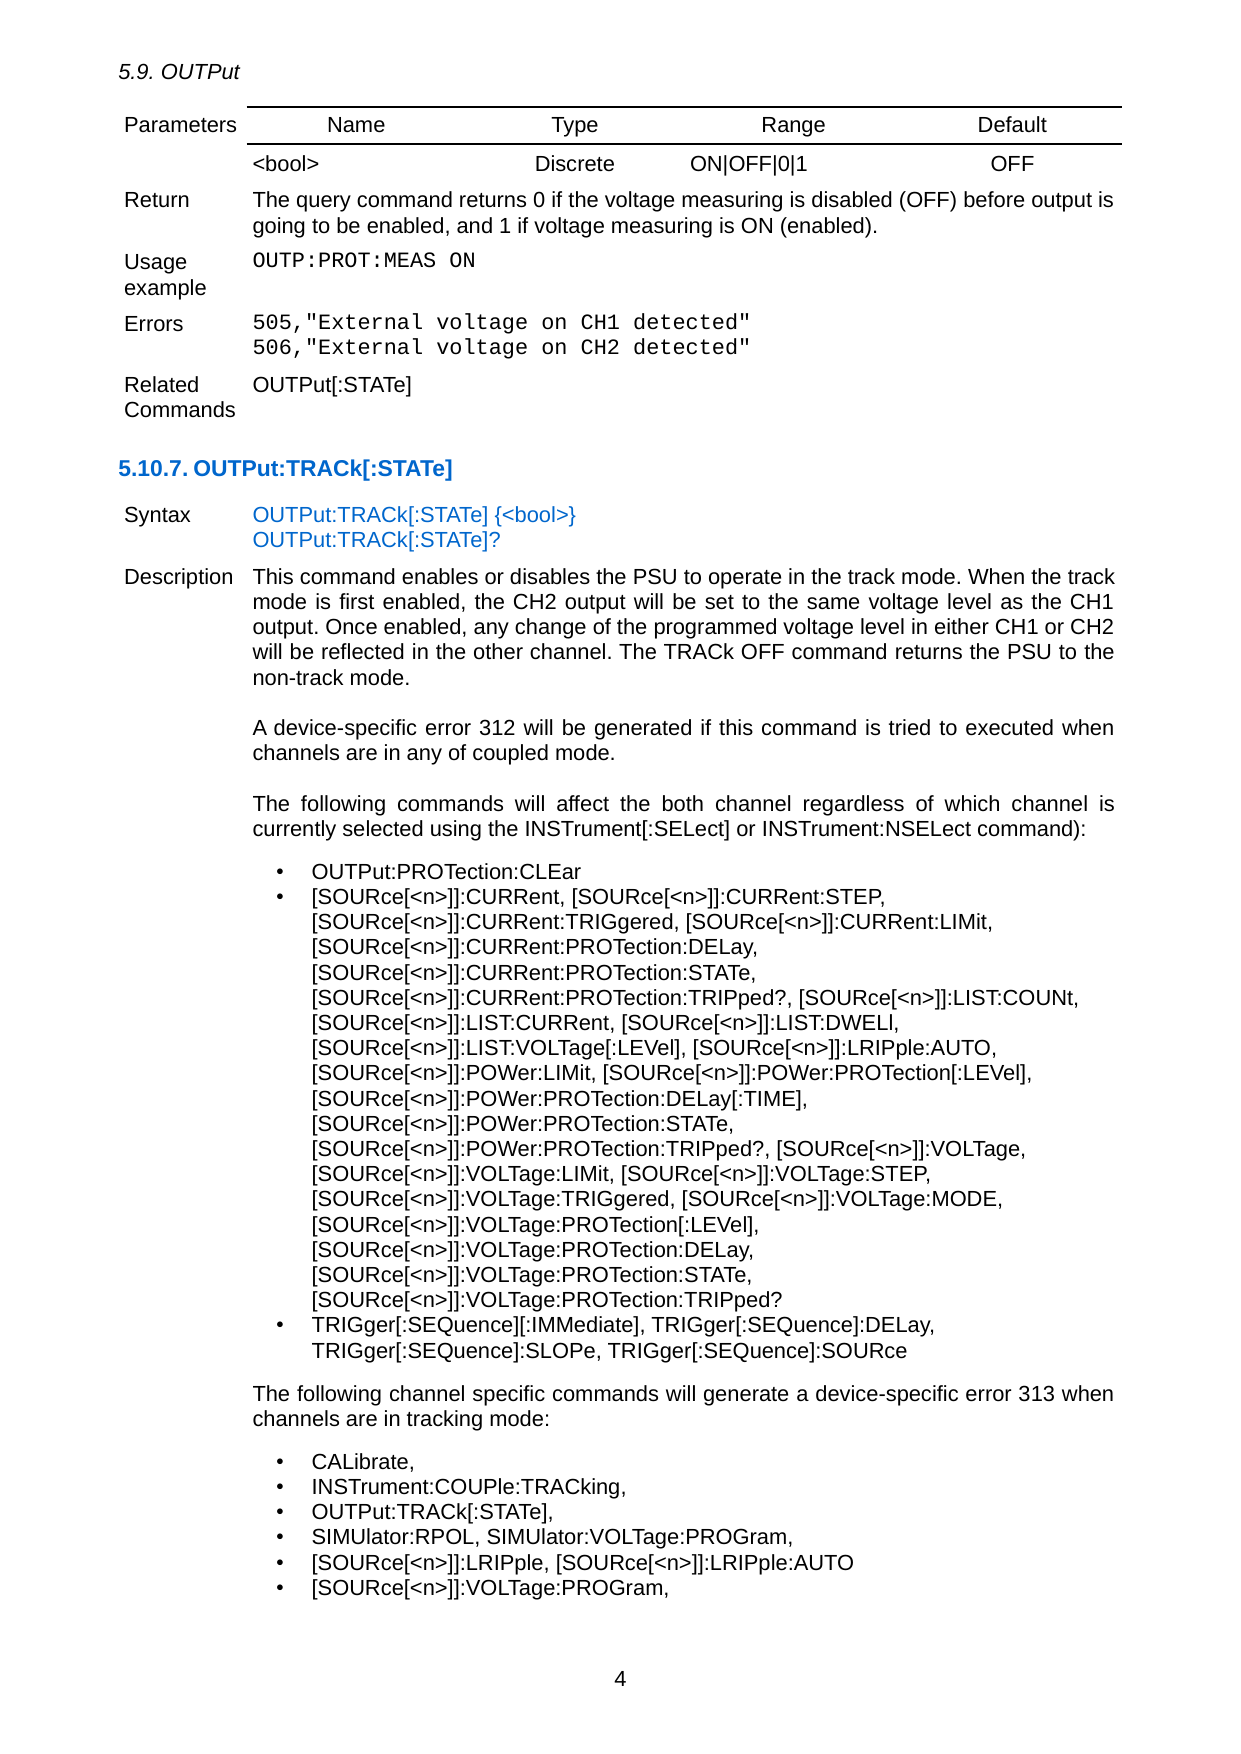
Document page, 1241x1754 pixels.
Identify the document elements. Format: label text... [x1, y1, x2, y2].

table_cell The query command returns 0 if the voltage measuring is disabled (OFF) before output is going to be enabled, and 1 if voltage measuring is ON (enabled). [247, 182, 1122, 243]
table_cell OUTP:PROT:MEAS ON [247, 244, 1122, 305]
table_cell Description [118, 558, 247, 1631]
table_cell OFF [903, 145, 1122, 182]
table_cell Related Commands [118, 366, 247, 428]
table_cell ON|OFF|0|1 [684, 145, 903, 182]
table_cell <bool> [247, 145, 465, 182]
table_cell This command enables or disables the PSU to operate in the track mode. When the track mode is first enabled, the CH2 output will be set to the same voltage level as the CH1 output. Once enabled, any change of the programmed voltage level in either CH1 or CH2 will be reflected in the other channel. The TRACk OFF command returns the PSU to the non-track mode. A device-specific error 312 will be generated if this command is tried to executed when channels are in any of coupled mode. The following commands will affect the both channel regardless of which channel is currently selected using the INSTrument[:SELect] or INSTrument:NSELect command): OUTPut:PROTection:CLEar [SOURce[<n>]]:CURRent, [SOURce[<n>]]:CURRent:STEP, [SOURce[<n>]]:CURRent:TRIGgered, [SOURce[<n>]]:CURRent:LIMit, [SOURce[<n>]]:CURRent:PROTection:DELay, [SOURce[<n>]]:CURRent:PROTection:STATe, [SOURce[<n>]]:CURRent:PROTection:TRIPped?, [SOURce[<n>]]:LIST:COUNt, [SOURce[<n>]]:LIST:CURRent, [SOURce[<n>]]:LIST:DWELl, [SOURce[<n>]]:LIST:VOLTage[:LEVel], [SOURce[<n>]]:LRIPple:AUTO, [SOURce[<n>]]:POWer:LIMit, [SOURce[<n>]]:POWer:PROTection[:LEVel], [SOURce[<n>]]:POWer:PROTection:DELay[:TIME], [SOURce[<n>]]:POWer:PROTection:STATe, [SOURce[<n>]]:POWer:PROTection:TRIPped?, [SOURce[<n>]]:VOLTage, [SOURce[<n>]]:VOLTage:LIMit, [SOURce[<n>]]:VOLTage:STEP, [SOURce[<n>]]:VOLTage:TRIGgered, [SOURce[<n>]]:VOLTage:MODE, [SOURce[<n>]]:VOLTage:PROTection[:LEVel], [SOURce[<n>]]:VOLTage:PROTection:DELay, [SOURce[<n>]]:VOLTage:PROTection:STATe, [SOURce[<n>]]:VOLTage:PROTection:TRIPped? TRIGger[:SEQuence][:IMMediate], TRIGger[:SEQuence]:DELay, TRIGger[:SEQuence]:SLOPe, TRIGger[:SEQuence]:SOURce The following channel specific commands will generate a device-specific error 313 when channels are in tracking mode: CALibrate, INSTrument:COUPle:TRACking, OUTPut:TRACk[:STATe], SIMUlator:RPOL, SIMUlator:VOLTage:PROGram, [SOURce[<n>]]:LRIPple, [SOURce[<n>]]:LRIPple:AUTO [SOURce[<n>]]:VOLTage:PROGram, [247, 558, 1122, 1631]
table_cell Name [247, 108, 465, 143]
table_cell OUTPut[:STATe] [247, 366, 1122, 428]
table_cell Errors [118, 305, 247, 366]
subtitle OUTPut:TRACk[:STATe] [118, 455, 1122, 481]
table_cell 505,"External voltage on CH1 detected" 506,"External voltage on CH2 detected" [247, 305, 1122, 366]
table_cell Usage example [118, 244, 247, 305]
table_cell Range [684, 108, 903, 143]
table_cell Default [903, 108, 1122, 143]
table_cell Discrete [465, 145, 684, 182]
table_header Syntax [118, 496, 247, 558]
table_header OUTPut:TRACk[:STATe] {<bool>} OUTPut:TRACk[:STATe]? [247, 496, 1122, 558]
table_cell Return [118, 182, 247, 243]
table_cell Parameters [118, 106, 247, 182]
table_cell Type [465, 108, 684, 143]
